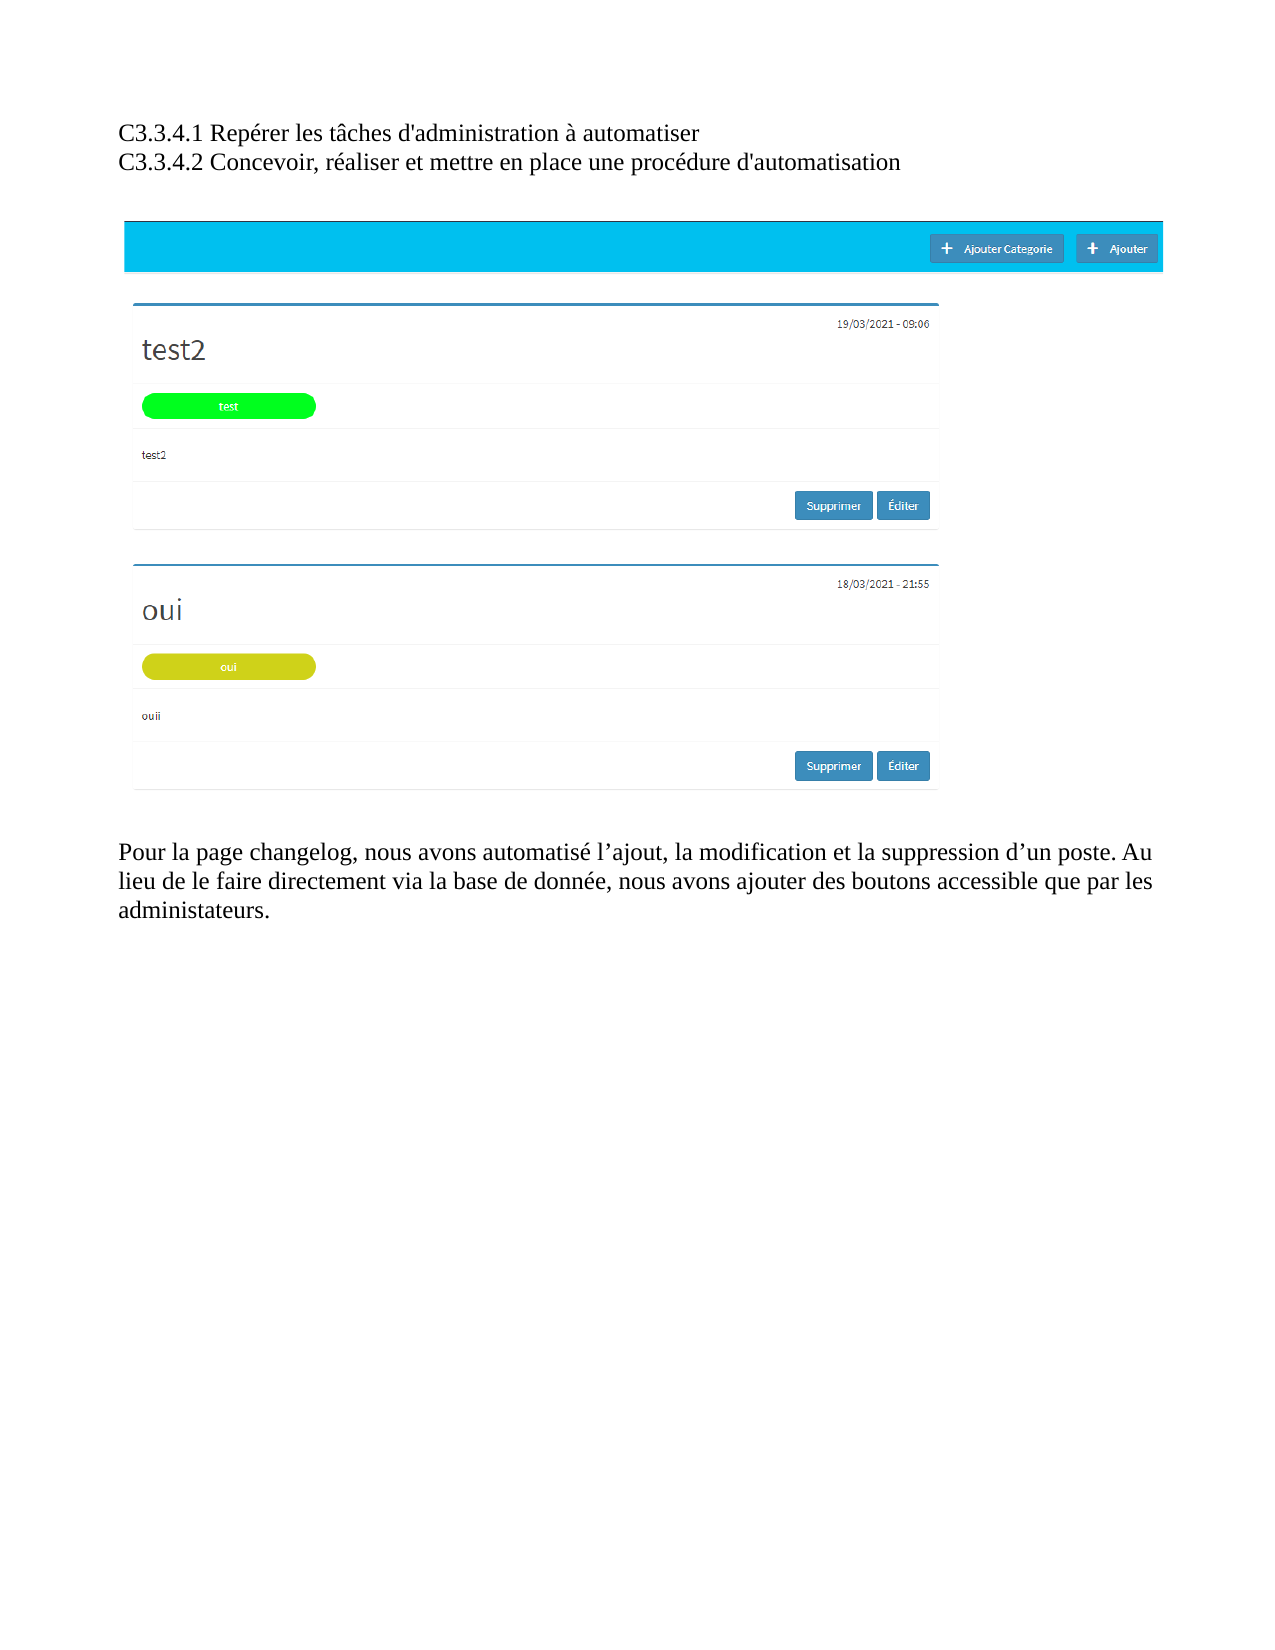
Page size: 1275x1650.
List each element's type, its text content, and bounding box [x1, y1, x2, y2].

picture [1077, 235, 1157, 262]
picture [931, 235, 1063, 262]
picture [124, 273, 1164, 809]
text C3.3.4.1 Repérer les tâches d'administration à automatiser [118, 118, 1157, 147]
text C3.3.4.2 Concevoir, réaliser et mettre en place une procédure d'automatisation [118, 147, 1157, 176]
text Pour la page changelog, nous avons automatisé l’ajout, la modification et la suppression d’un poste. Au lieu de le faire directement via la base de donnée, nous avons ajouter des boutons accessible que par les administateurs. [118, 837, 1157, 923]
